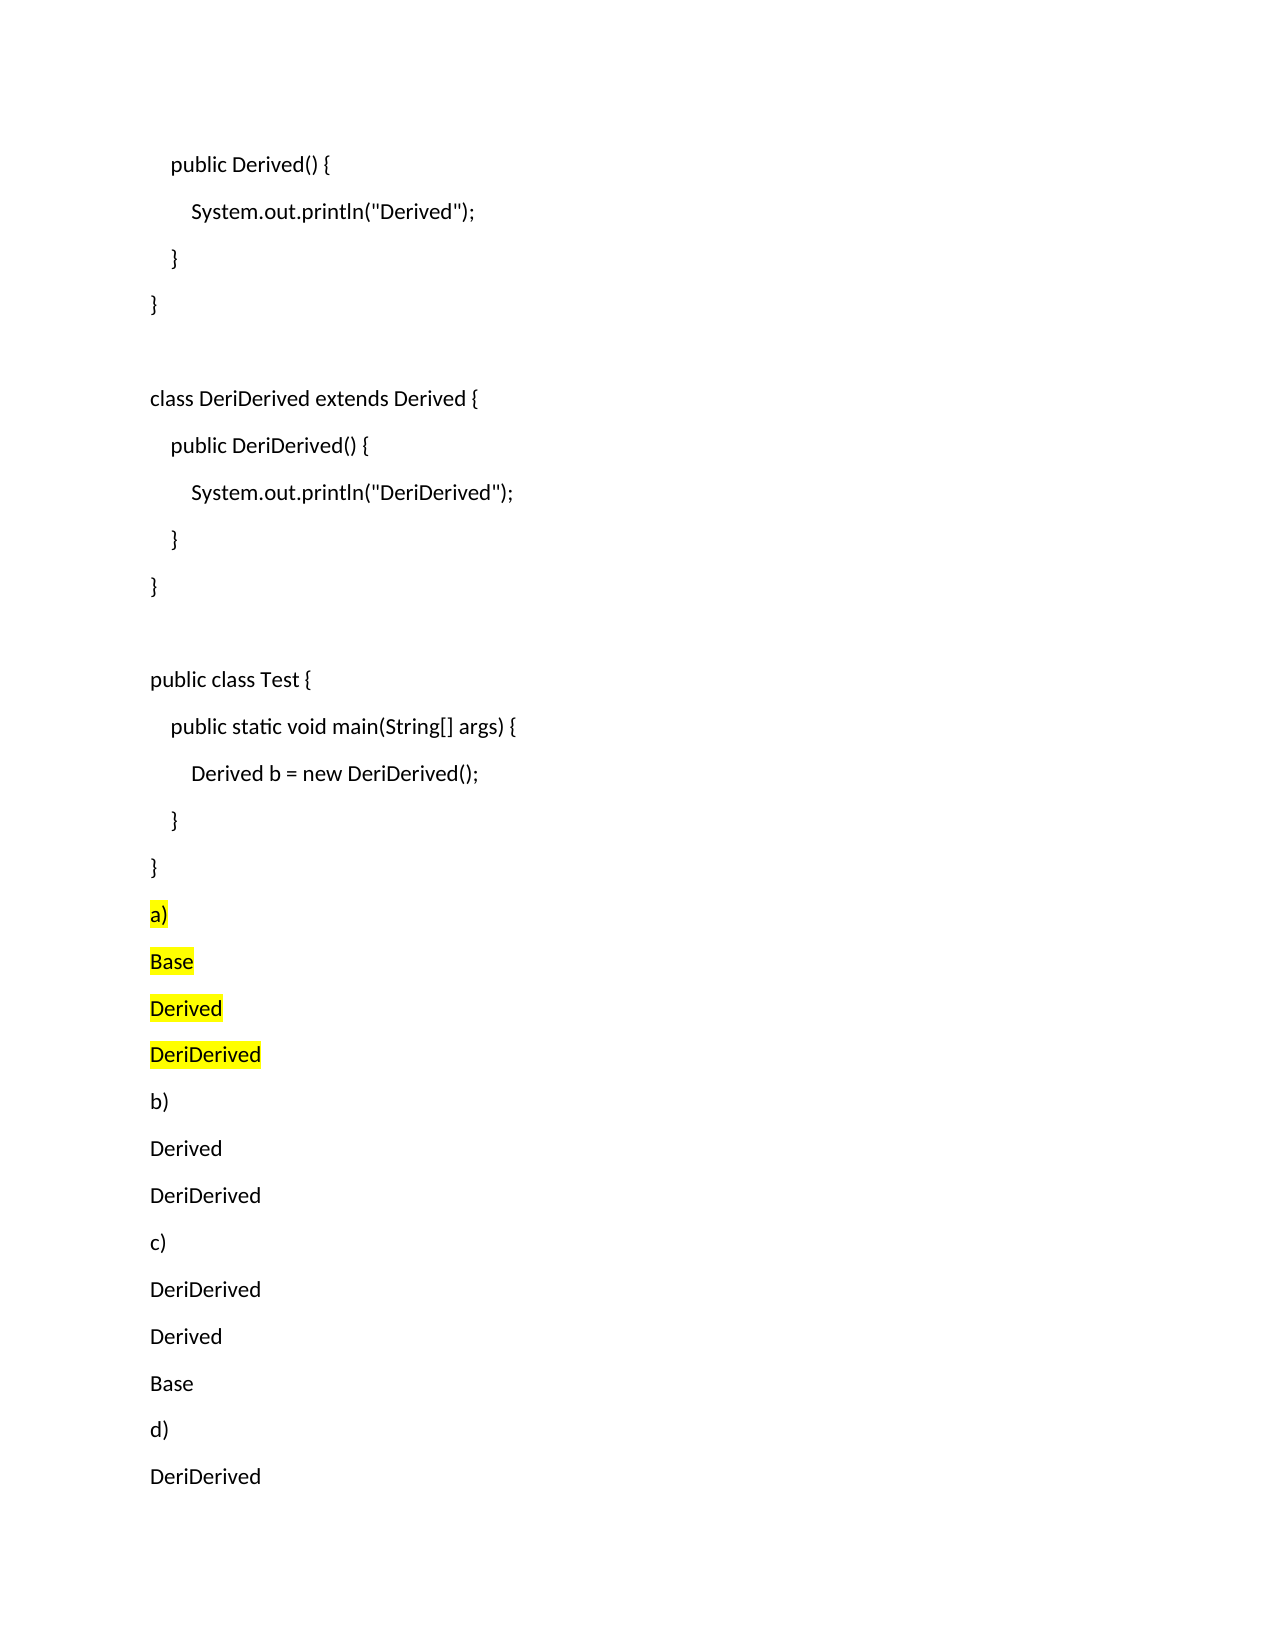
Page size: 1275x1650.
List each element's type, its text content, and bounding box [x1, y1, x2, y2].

text Derived b = new DeriDerived(); [150, 759, 1125, 787]
text public Derived() { [150, 150, 1125, 178]
text DeriDerived [150, 1462, 1125, 1491]
text } [150, 291, 1125, 319]
text Base [150, 947, 1125, 975]
text System.out.println("DeriDerived"); [150, 478, 1125, 506]
text d) [150, 1416, 1125, 1444]
text } [150, 572, 1125, 600]
text DeriDerived [150, 1041, 1125, 1069]
text } [150, 806, 1125, 834]
text b) [150, 1087, 1125, 1116]
text } [150, 244, 1125, 272]
text } [150, 853, 1125, 881]
text Derived [150, 1322, 1125, 1350]
text Derived [150, 1134, 1125, 1162]
text DeriDerived [150, 1275, 1125, 1303]
text public DeriDerived() { [150, 431, 1125, 459]
text } [150, 525, 1125, 553]
text Derived [150, 994, 1125, 1022]
text class DeriDerived extends Derived { [150, 384, 1125, 412]
text public class Test { [150, 666, 1125, 694]
text DeriDerived [150, 1181, 1125, 1209]
text c) [150, 1228, 1125, 1256]
text public static void main(String[] args) { [150, 712, 1125, 741]
text a) [150, 900, 1125, 928]
text System.out.println("Derived"); [150, 197, 1125, 225]
text Base [150, 1369, 1125, 1397]
